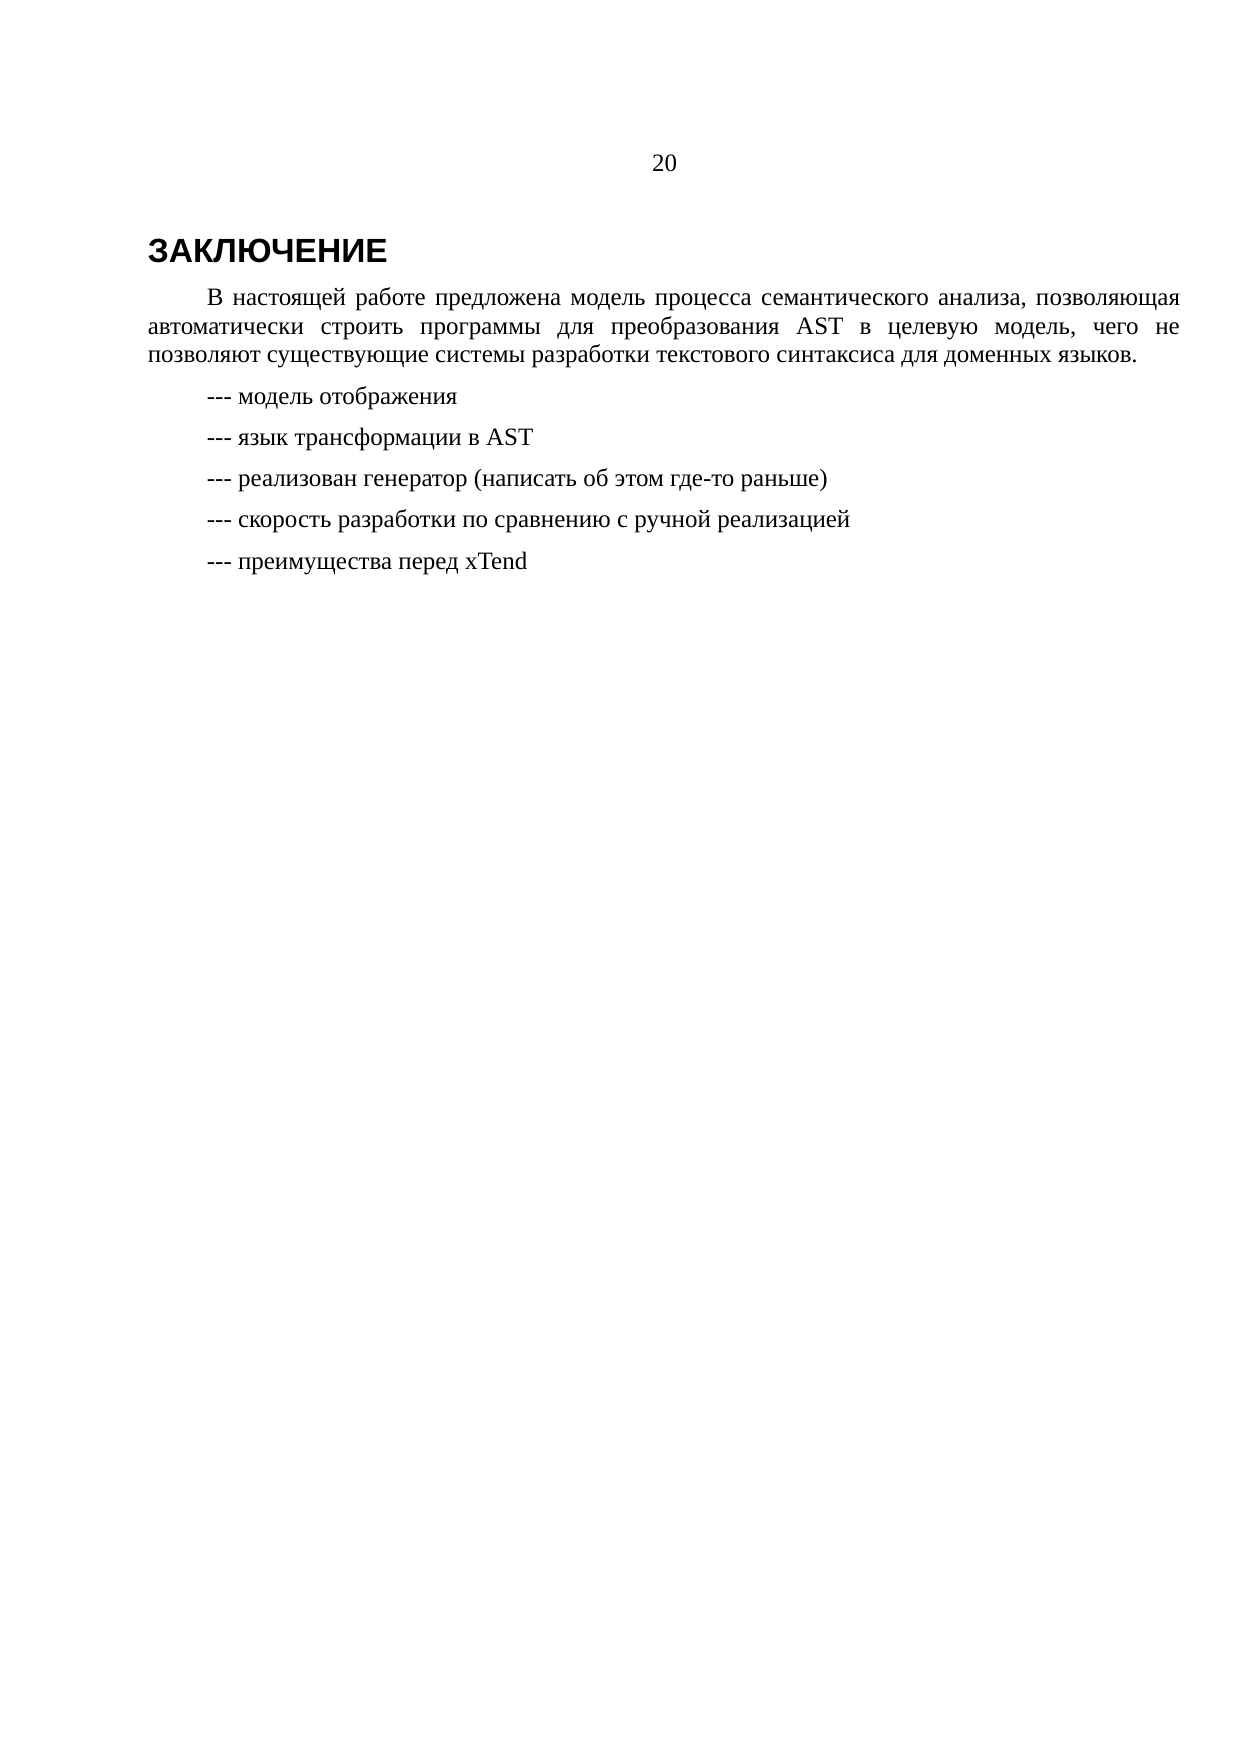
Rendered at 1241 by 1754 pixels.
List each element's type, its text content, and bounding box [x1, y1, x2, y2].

text --- реализован генератор (написать об этом где-то раньше) [148, 463, 1181, 492]
text Заключение [148, 231, 1181, 269]
text --- преимущества перед xTend [148, 546, 1181, 574]
text --- модель отображения [148, 381, 1181, 409]
text --- скорость разработки по сравнению с ручной реализацией [148, 504, 1181, 533]
text В настоящей работе предложена модель процесса семантического анализа, позволяющая автоматически строить программы для преобразования AST в целевую модель, чего не позволяют существующие системы разработки текстового синтаксиса для доменных языков. [148, 282, 1181, 368]
text --- язык трансформации в AST [148, 422, 1181, 451]
